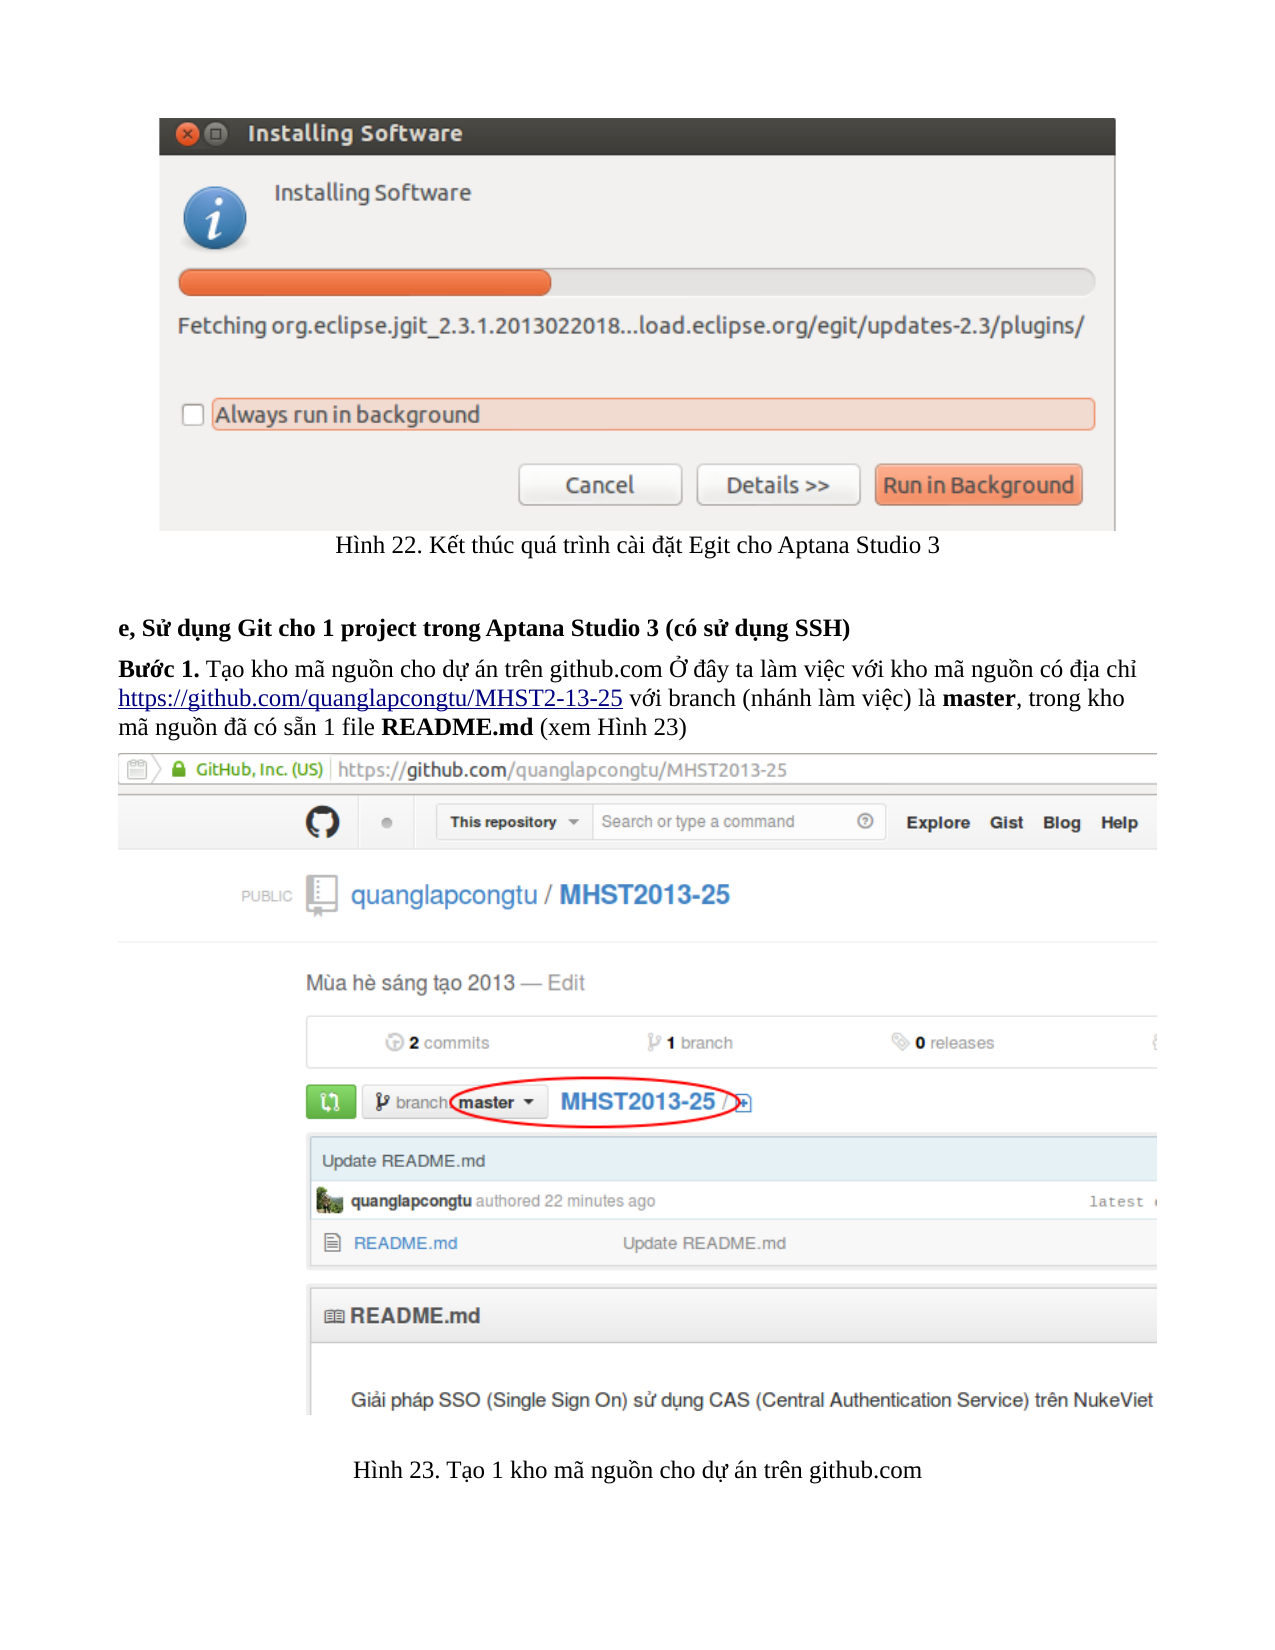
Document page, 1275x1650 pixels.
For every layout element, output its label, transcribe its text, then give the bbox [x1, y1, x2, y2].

text Bước 1. Tạo kho mã nguồn cho dự án trên github.com Ở đây ta làm việc với kho mã nguồn có địa chỉ https://github.com/quanglapcongtu/MHST2-13-25 với branch (nhánh làm việc) là master, trong kho mã nguồn đã có sẵn 1 file README.md (xem Hình 23) [118, 654, 1157, 741]
picture [118, 753, 1157, 1415]
text Hình 22. Kết thúc quá trình cài đặt Egit cho Aptana Studio 3 [118, 118, 1157, 559]
text Hình 23. Tạo 1 kho mã nguồn cho dự án trên github.com [118, 1455, 1157, 1484]
text e, Sử dụng Git cho 1 project trong Aptana Studio 3 (có sử dụng SSH) [118, 613, 1157, 642]
picture [159, 118, 1116, 531]
